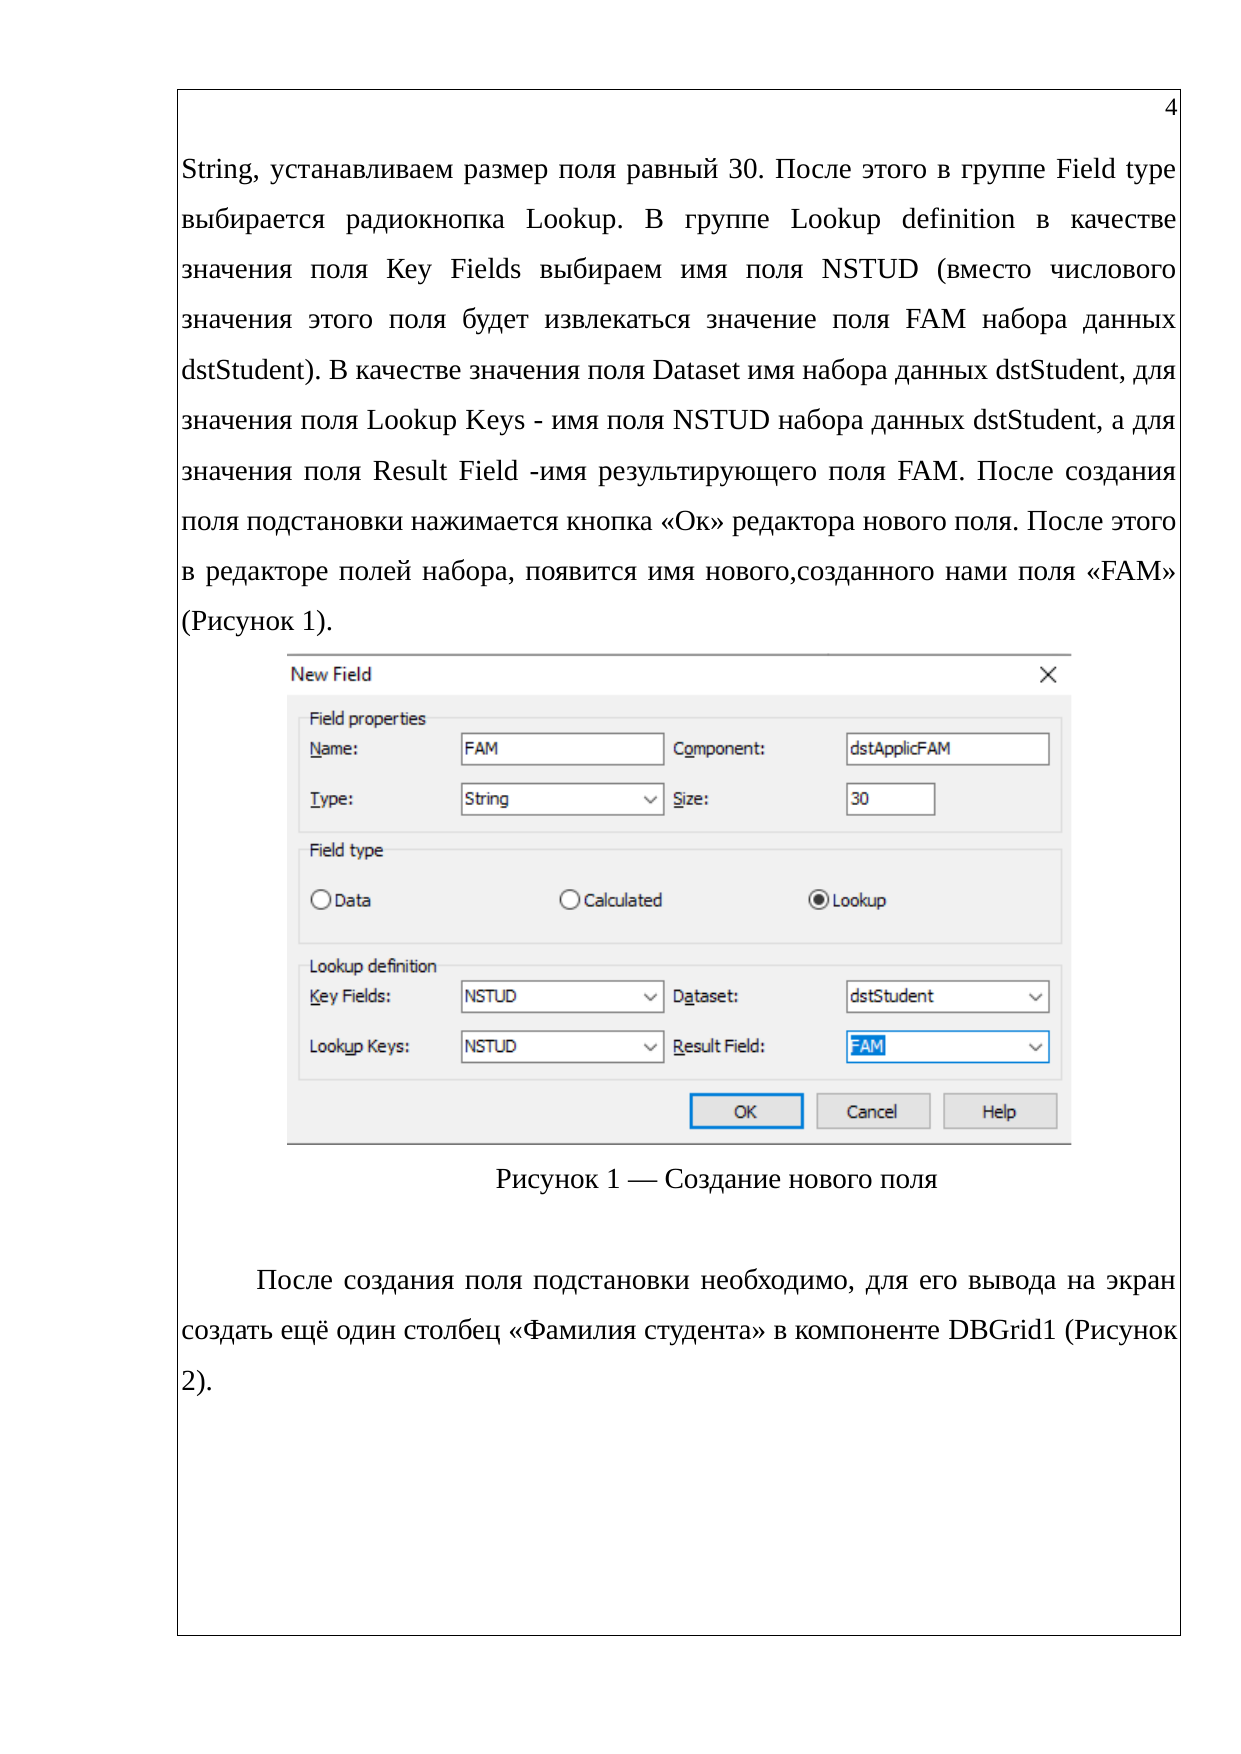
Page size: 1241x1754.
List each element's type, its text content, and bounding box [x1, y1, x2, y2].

text После создания поля подстановки необходимо, для его вывода на экран создать ещё один столбец «Фамилия студента» в компоненте DBGrid1 (Рисунок 2). [181, 1262, 1177, 1396]
text String, устанавливаем размер поля равный 30. После этого в группе Field type выбирается радиокнопка Lookup. В группе Lookup definition в качестве значения поля Кеy Fields выбираем имя поля NSTUD (вместо числового значения этого поля будет извлекаться значение поля FAM набора данных dstStudent). B качестве значения поля Dataset имя набора данных dstStudent, для значения поля Lookup Kеys - имя поля NSTUD набора данных dstStudent, a для значения поля Result Field -имя результирующего поля FAM. После создания поля подстановки нажимается кнопка «Ок» редактора нового поля. После этого в редакторе полей набора, появится имя нового,созданного нами поля «FAM» (Рисунок 1). [181, 151, 1177, 637]
text Рисунок 1 — Создание нового поля [181, 654, 1177, 1195]
picture [287, 653, 1072, 1145]
